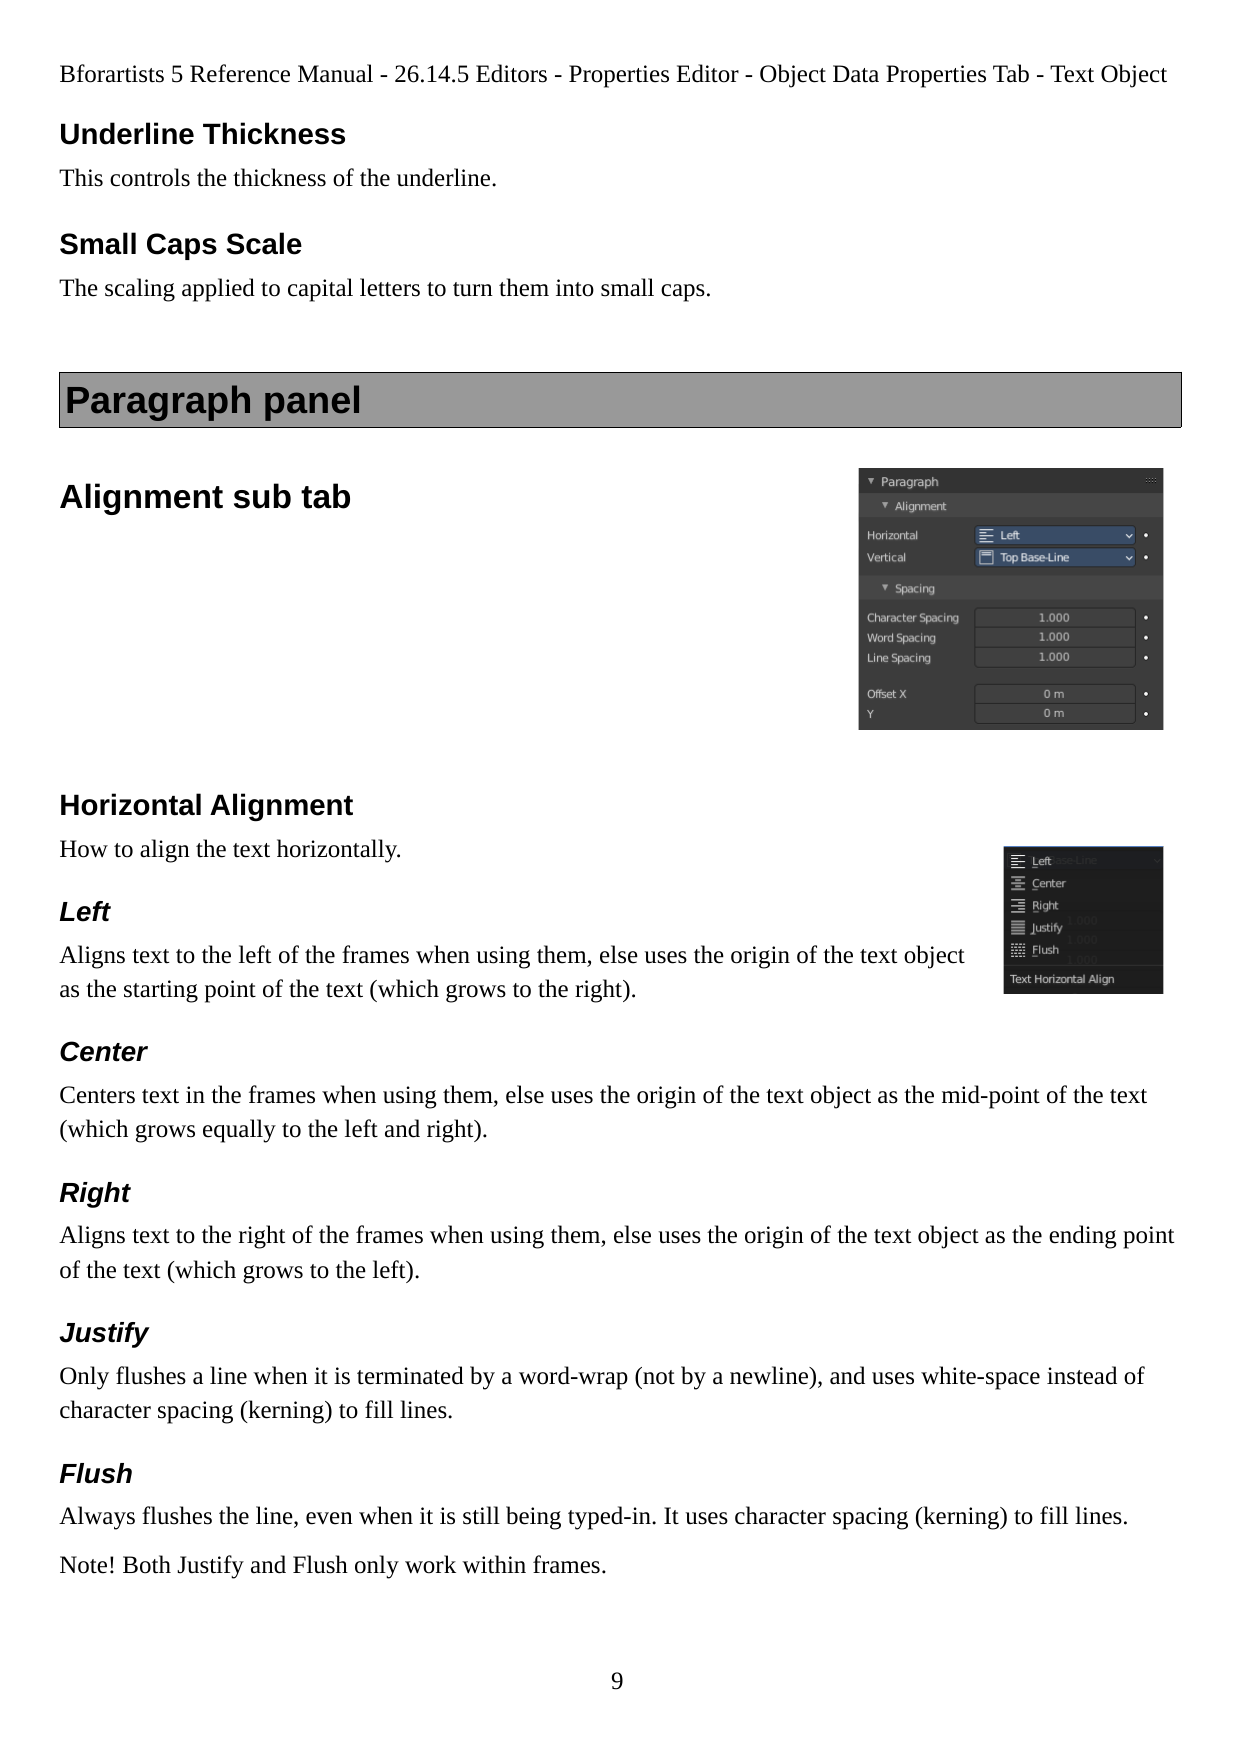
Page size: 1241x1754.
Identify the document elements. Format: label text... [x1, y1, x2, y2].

text How to align the text horizontally. [59, 834, 1181, 862]
table_header Paragraph panel [60, 373, 1181, 427]
subtitle Right [59, 1176, 1181, 1208]
text Only flushes a line when it is terminated by a word-wrap (not by a newline), and uses white-space instead of character spacing (kerning) to fill lines. [59, 1361, 1181, 1424]
subtitle Flush [59, 1457, 1181, 1489]
subtitle [1164, 895, 1181, 927]
subtitle Small Caps Scale [59, 227, 1181, 261]
text This controls the thickness of the underline. [59, 163, 1181, 192]
subtitle Alignment sub tab [59, 476, 858, 515]
subtitle Horizontal Alignment [59, 787, 1181, 821]
subtitle Underline Thickness [59, 117, 1181, 151]
picture [858, 468, 1164, 730]
picture [1003, 846, 1164, 994]
text Aligns text to the left of the frames when using them, else uses the origin of the text object as the starting point of the text (which grows to the right). [59, 940, 1181, 1003]
text Centers text in the frames when using them, else uses the origin of the text object as the mid-point of the text (which grows equally to the left and right). [59, 1080, 1181, 1143]
text Always flushes the line, even when it is still being typed-in. It uses character spacing (kerning) to fill lines. [59, 1501, 1181, 1530]
subtitle [1164, 476, 1181, 515]
text Note! Both Justify and Flush only work within frames. [59, 1550, 1181, 1579]
subtitle Left [59, 895, 1003, 927]
text The scaling applied to capital letters to turn them into small caps. [59, 273, 1181, 302]
subtitle Center [59, 1036, 1181, 1068]
subtitle Justify [59, 1317, 1181, 1348]
text Aligns text to the right of the frames when using them, else uses the origin of the text object as the ending point of the text (which grows to the left). [59, 1221, 1181, 1284]
